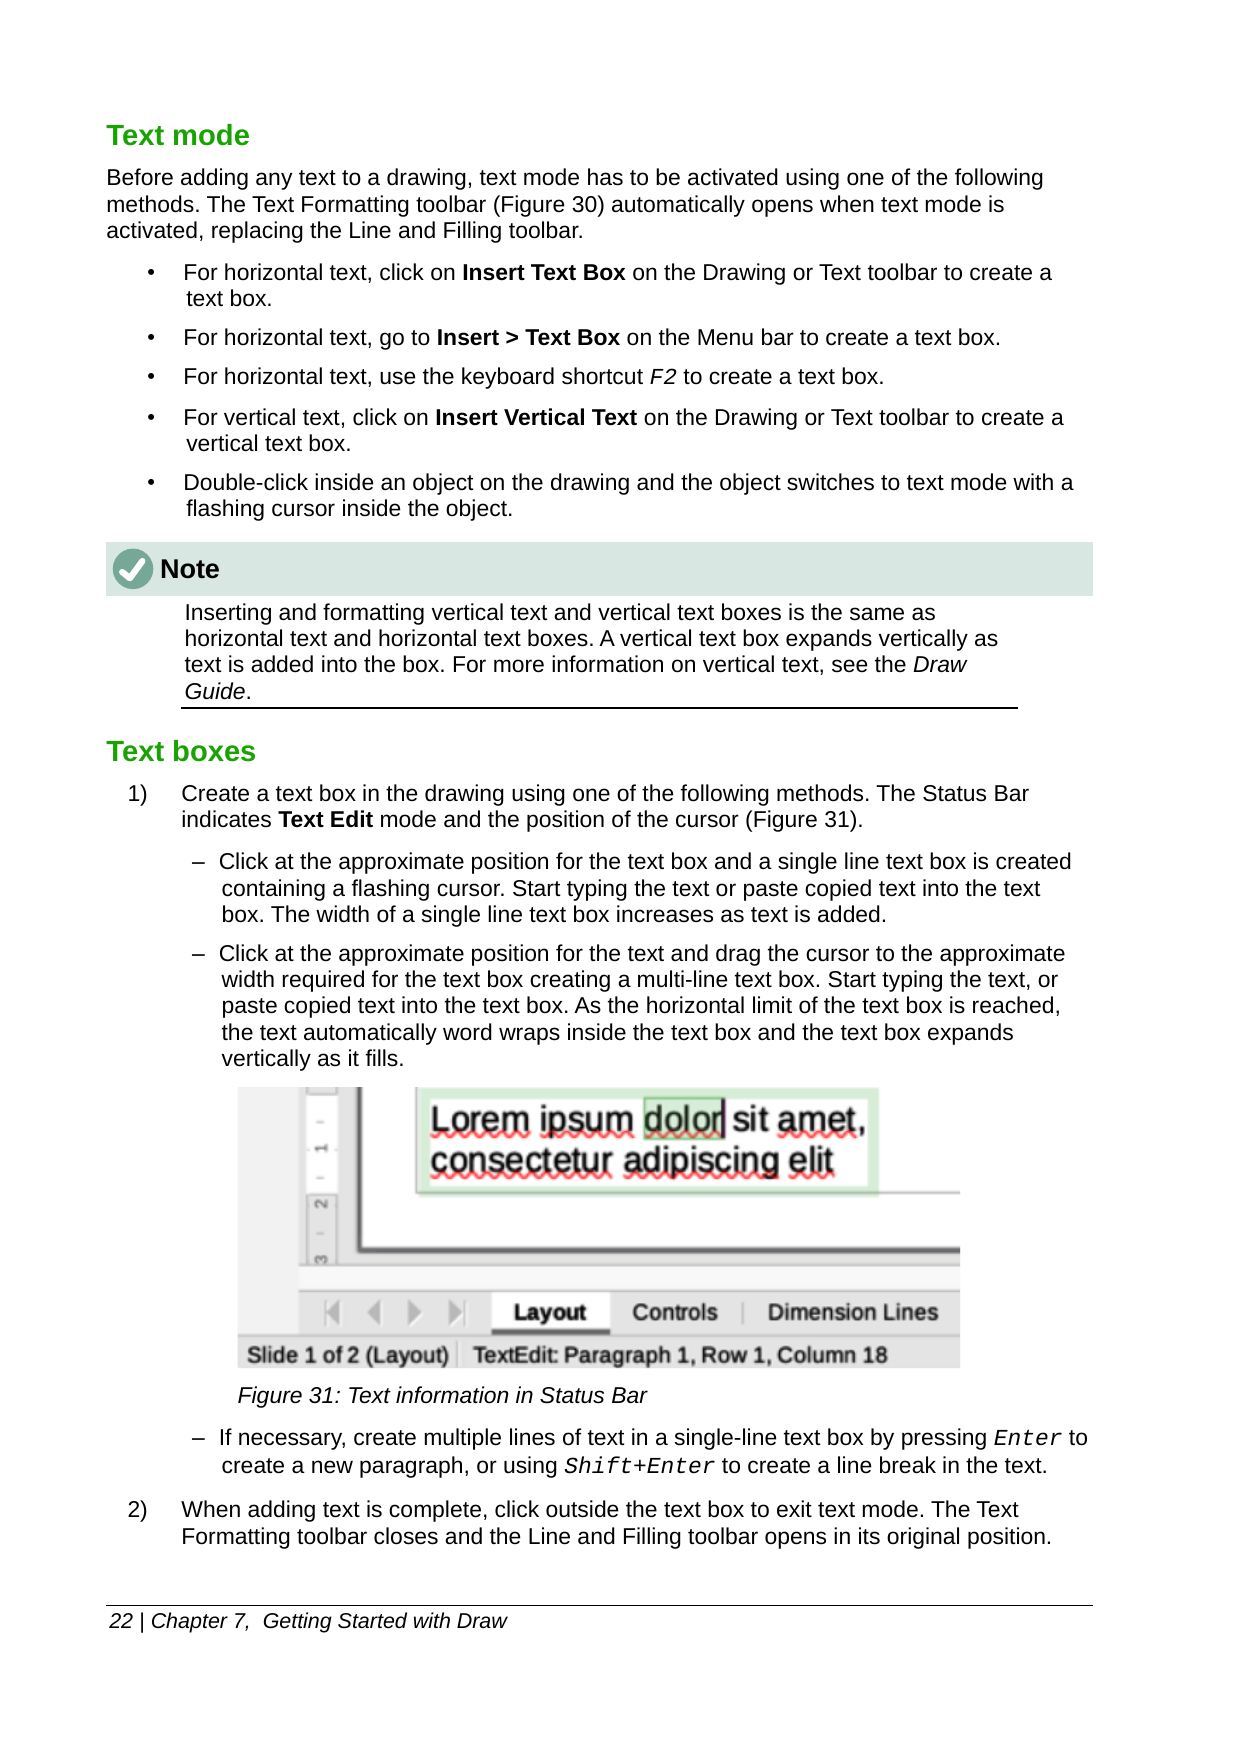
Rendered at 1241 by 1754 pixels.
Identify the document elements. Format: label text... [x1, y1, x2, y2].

list Create a text box in the drawing using one of the following methods. The Status Bar indicates Text Edit mode and the position of the cursor (Figure 31). [148, 780, 1093, 833]
text Inserting and formatting vertical text and vertical text boxes is the same as horizontal text and horizontal text boxes. A vertical text box expands vertically as text is added into the box. For more information on vertical text, see the Draw Guide. [181, 596, 1018, 707]
subtitle Note [106, 542, 1093, 596]
subtitle Text mode [106, 118, 1093, 152]
list If necessary, create multiple lines of text in a single-line text box by pressing Enter to create a new paragraph, or using Shift+Enter to create a line break in the text. [189, 1421, 1093, 1484]
text Figure 31: Text information in Status Bar [237, 1382, 962, 1409]
list For horizontal text, go to Insert > Text Box on the Menu bar to create a text box. [144, 321, 1093, 350]
picture [237, 1087, 962, 1370]
list Double-click inside an object on the drawing and the object switches to text mode with a flashing cursor inside the object. [144, 466, 1093, 524]
list For vertical text, click on Insert Vertical Text on the Drawing or Text toolbar to create a vertical text box. [144, 401, 1093, 456]
list For horizontal text, use the keyboard shortcut F2 to create a text box. [144, 360, 1093, 391]
list When adding text is complete, click outside the text box to exit text mode. The Text Formatting toolbar closes and the Line and Filling toolbar opens in its original position. [148, 1496, 1093, 1549]
list Click at the approximate position for the text and drag the cursor to the approximate width required for the text box creating a multi-line text box. Start typing the text, or paste copied text into the text box. As the horizontal limit of the text box is reached, the text automatically word wraps inside the text box and the text box expands vertically as it fills. [189, 937, 1093, 1074]
subtitle Text boxes [106, 734, 1093, 768]
text Before adding any text to a drawing, text mode has to be activated using one of the following methods. The Text Formatting toolbar (Figure 30) automatically opens when text mode is activated, replacing the Line and Filling toolbar. [106, 164, 1093, 243]
list Click at the approximate position for the text box and a single line text box is created containing a flashing cursor. Start typing the text or paste copied text into the text box. The width of a single line text box increases as text is added. [189, 845, 1093, 927]
list For horizontal text, click on Insert Text Box on the Drawing or Text toolbar to create a text box. [144, 256, 1093, 311]
